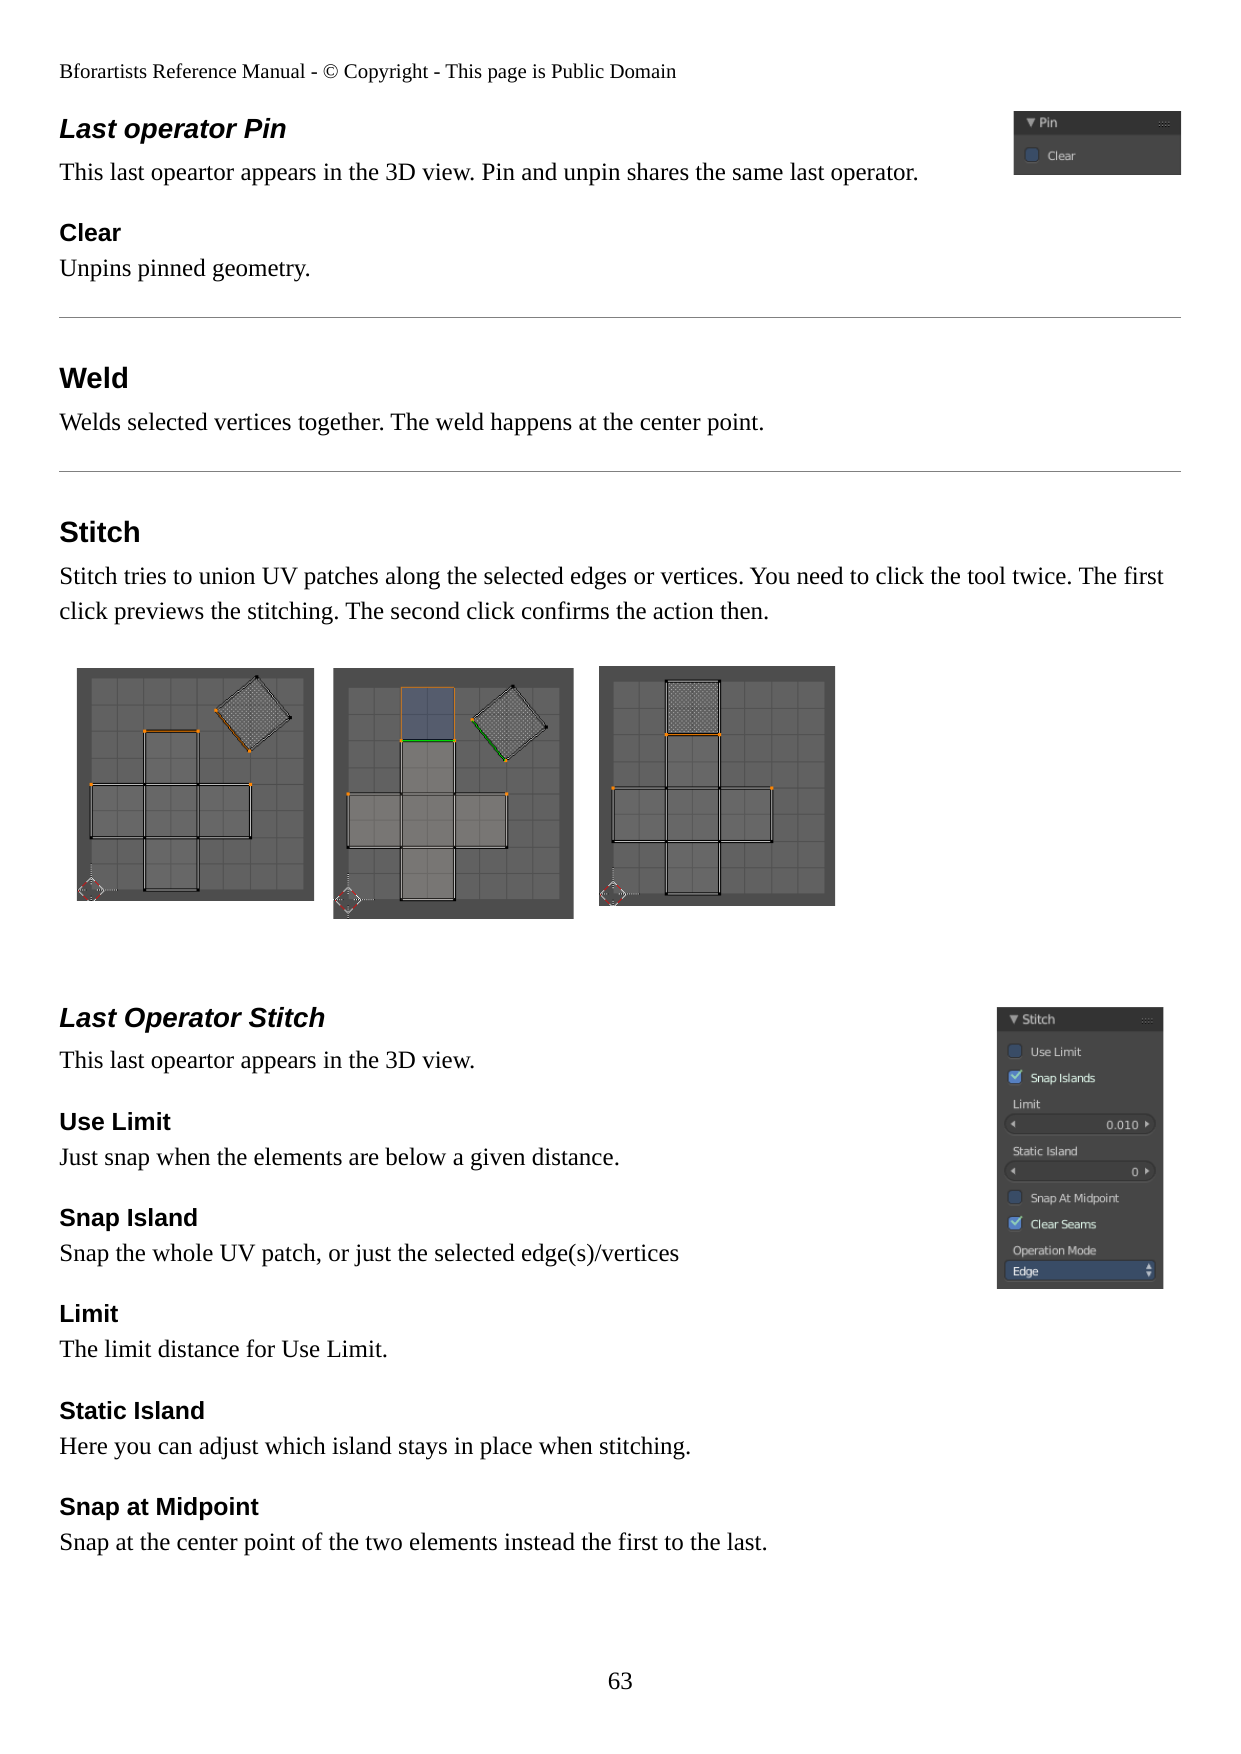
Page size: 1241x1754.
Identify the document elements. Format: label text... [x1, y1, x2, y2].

text The limit distance for Use Limit. [59, 1334, 1181, 1363]
text Unpins pinned geometry. [59, 253, 1181, 282]
subtitle Stitch [59, 515, 1181, 549]
text This last opeartor appears in the 3D view. Pin and unpin shares the same last operator. [59, 157, 1181, 186]
text Welds selected vertices together. The weld happens at the center point. [59, 407, 1181, 436]
subtitle Last Operator Stitch [59, 1001, 1181, 1033]
picture [599, 666, 836, 906]
text Here you can adjust which island stays in place when stitching. [59, 1431, 1181, 1459]
subtitle Snap Island [59, 1203, 996, 1232]
subtitle Clear [59, 218, 1181, 247]
text Stitch tries to union UV patches along the selected edges or vertices. You need to click the tool twice. The first click previews the stitching. The second click confirms the action then. [59, 561, 1181, 625]
text Just snap when the elements are below a given distance. [59, 1142, 996, 1170]
subtitle Weld [59, 361, 1181, 395]
subtitle Use Limit [59, 1107, 996, 1135]
picture [1013, 111, 1182, 175]
picture [76, 668, 315, 901]
text Snap at the center point of the two elements instead the first to the last. [59, 1527, 1181, 1556]
subtitle Last operator Pin [59, 113, 1013, 144]
subtitle [1164, 1107, 1181, 1135]
text This last opeartor appears in the 3D view. [59, 1045, 996, 1074]
subtitle [1164, 1203, 1181, 1232]
picture [996, 1007, 1164, 1289]
picture [333, 668, 574, 919]
subtitle Limit [59, 1299, 1181, 1328]
subtitle Snap at Midpoint [59, 1492, 1181, 1521]
subtitle Static Island [59, 1396, 1181, 1424]
text Snap the whole UV patch, or just the selected edge(s)/vertices [59, 1238, 996, 1267]
